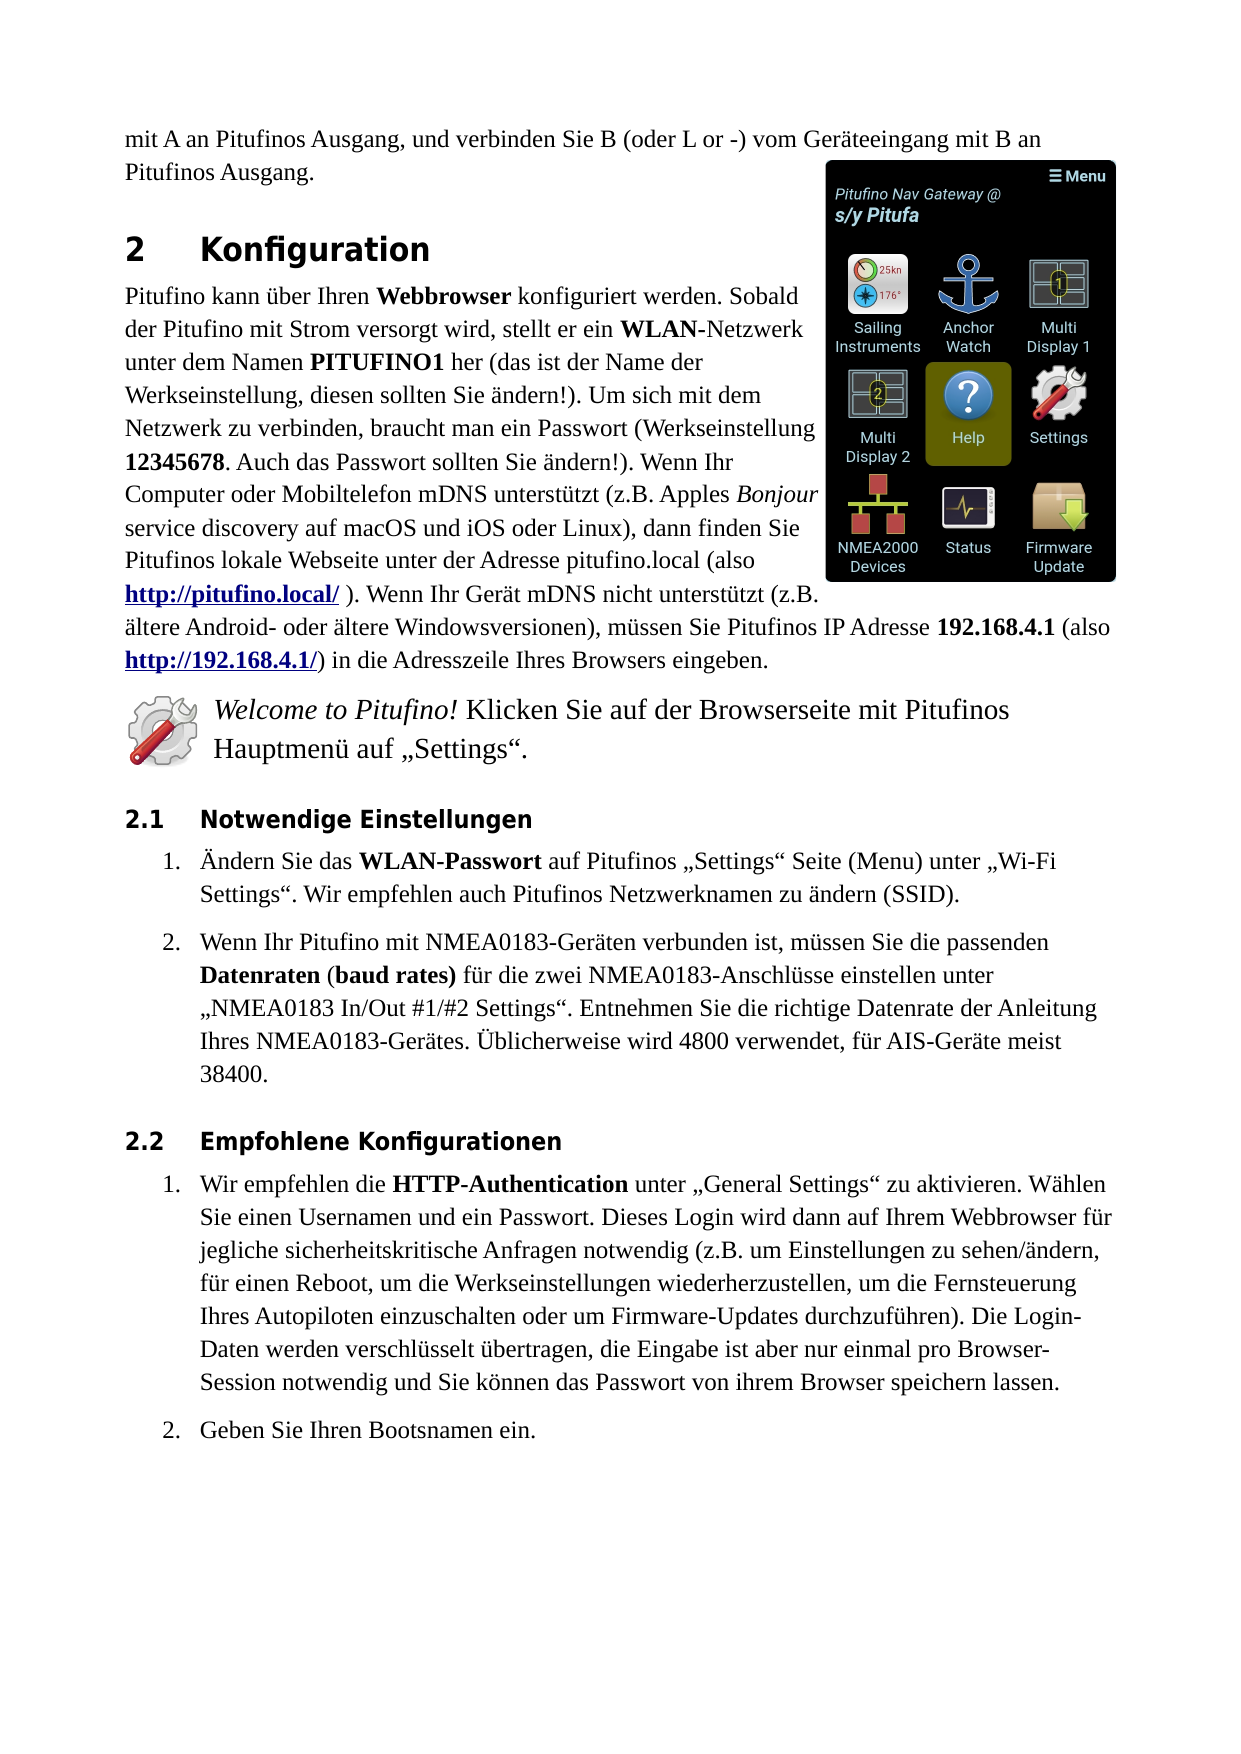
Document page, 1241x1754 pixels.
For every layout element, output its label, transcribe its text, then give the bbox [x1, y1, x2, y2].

subtitle Konfiguration [124, 230, 825, 269]
list Wir empfehlen die HTTP-Authentication unter „General Settings“ zu aktivieren. Wählen Sie einen Usernamen und ein Passwort. Dieses Login wird dann auf Ihrem Webbrowser für jegliche sicherheitskritische Anfragen notwendig (z.B. um Einstellungen zu sehen/ändern, für einen Reboot, um die Werkseinstellungen wiederherzustellen, um die Fernsteuerung Ihres Autopiloten einzuschalten oder um Firmware-Updates durchzuführen). Die Login-Daten werden verschlüsselt übertragen, die Eingabe ist aber nur einmal pro Browser-Session notwendig und Sie können das Passwort von ihrem Browser speichern lassen. [162, 1169, 1116, 1396]
list Geben Sie Ihren Bootsnamen ein. [162, 1415, 1116, 1444]
text Welcome to Pitufino! Klicken Sie auf der Browserseite mit Pitufinos Hauptmenü auf „Settings“. [124, 692, 1116, 764]
text mit A an Pitufinos Ausgang, und verbinden Sie B (oder L or -) vom Geräteeingang mit B an Pitufinos Ausgang. [124, 124, 1116, 186]
subtitle Notwendige Einstellungen [124, 805, 1116, 834]
list Wenn Ihr Pitufino mit NMEA0183-Geräten verbunden ist, müssen Sie die passenden Datenraten (baud rates) für die zwei NMEA0183-Anschlüsse einstellen unter „NMEA0183 In/Out #1/#2 Settings“. Entnehmen Sie die richtige Datenrate der Anleitung Ihres NMEA0183-Gerätes. Üblicherweise wird 4800 verwendet, für AIS-Geräte meist 38400. [162, 927, 1116, 1088]
picture [825, 160, 1117, 582]
text Pitufino kann über Ihren Webbrowser konfiguriert werden. Sobald der Pitufino mit Strom versorgt wird, stellt er ein WLAN-Netzwerk unter dem Namen PITUFINO1 her (das ist der Name der Werkseinstellung, diesen sollten Sie ändern!). Um sich mit dem Netzwerk zu verbinden, braucht man ein Passwort (Werkseinstellung 12345678. Auch das Passwort sollten Sie ändern!). Wenn Ihr Computer oder Mobiltelefon mDNS unterstützt (z.B. Apples Bonjour service discovery auf macOS und iOS oder Linux), dann finden Sie Pitufinos lokale Webseite unter der Adresse pitufino.local (also http://pitufino.local/ ). Wenn Ihr Gerät mDNS nicht unterstützt (z.B. ältere Android- oder ältere Windowsversionen), müssen Sie Pitufinos IP Adresse 192.168.4.1 (also http://192.168.4.1/) in die Adresszeile Ihres Browsers eingeben. [124, 281, 1116, 673]
list Ändern Sie das WLAN-Passwort auf Pitufinos „Settings“ Seite (Menu) unter „Wi-Fi Settings“. Wir empfehlen auch Pitufinos Netzwerknamen zu ändern (SSID). [162, 846, 1116, 908]
subtitle Empfohlene Konfigurationen [124, 1128, 1116, 1157]
